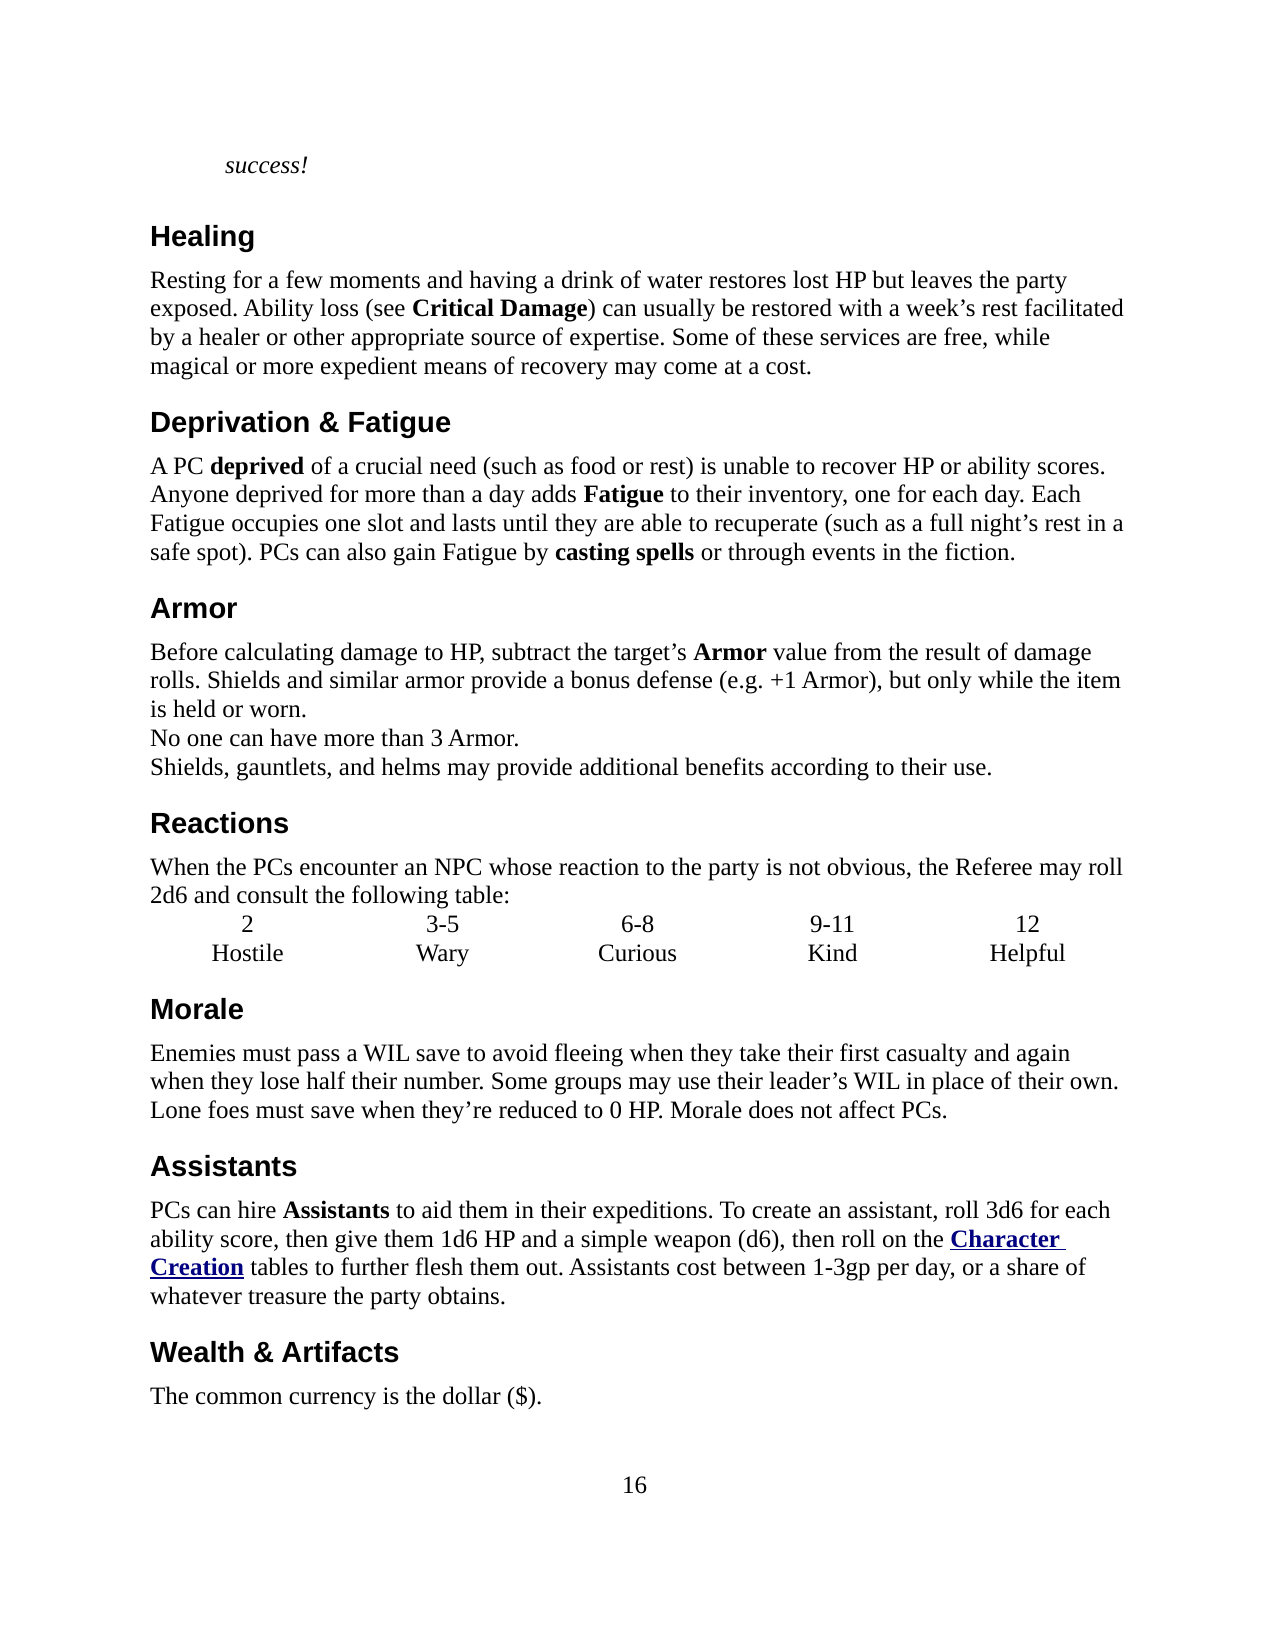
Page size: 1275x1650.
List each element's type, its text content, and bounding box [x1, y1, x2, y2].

table_header 6-8 [540, 909, 735, 938]
table_header 9-11 [735, 909, 930, 938]
subtitle Morale [150, 992, 1125, 1025]
table_cell Hostile [150, 938, 345, 967]
text The common currency is the dollar ($). [150, 1381, 1125, 1410]
text Enemies must pass a WIL save to avoid fleeing when they take their first casualty and again when they lose half their number. Some groups may use their leader’s WIL in place of their own. Lone foes must save when they’re reduced to 0 HP. Morale does not affect PCs. [150, 1038, 1125, 1124]
text Before calculating damage to HP, subtract the target’s Armor value from the result of damage rolls. Shields and similar armor provide a bonus defense (e.g. +1 Armor), but only while the item is held or worn. No one can have more than 3 Armor. Shields, gauntlets, and helms may provide additional benefits according to their use. [150, 637, 1125, 781]
text A PC deprived of a crucial need (such as food or rest) is unable to recover HP or ability scores. Anyone deprived for more than a day adds Fatigue to their inventory, one for each day. Each Fatigue occupies one slot and lasts until they are able to recuperate (such as a full night’s rest in a safe spot). PCs can also gain Fatigue by casting spells or through events in the fiction. [150, 451, 1125, 566]
subtitle Healing [150, 219, 1125, 252]
text Resting for a few moments and having a drink of water restores lost HP but leaves the party exposed. Ability loss (see Critical Damage) can usually be restored with a week’s rest facilitated by a healer or other appropriate source of expertise. Some of these services are free, while magical or more expedient means of recovery may come at a cost. [150, 265, 1125, 380]
table_header 2 [150, 909, 345, 938]
text success! [225, 150, 1125, 179]
subtitle Assistants [150, 1149, 1125, 1182]
text PCs can hire Assistants to aid them in their expeditions. To create an assistant, roll 3d6 for each ability score, then give them 1d6 HP and a simple weapon (d6), then roll on the Character Creation tables to further flesh them out. Assistants cost between 1-3gp per day, or a share of whatever treasure the party obtains. [150, 1195, 1125, 1310]
table_header 3-5 [345, 909, 540, 938]
table_header 12 [930, 909, 1125, 938]
text When the PCs encounter an NPC whose reaction to the party is not obvious, the Referee may roll 2d6 and consult the following table: [150, 852, 1125, 909]
table_cell Wary [345, 938, 540, 967]
table_cell Helpful [930, 938, 1125, 967]
subtitle Armor [150, 591, 1125, 624]
table_cell Kind [735, 938, 930, 967]
subtitle Deprivation & Fatigue [150, 405, 1125, 438]
table_cell Curious [540, 938, 735, 967]
subtitle Reactions [150, 806, 1125, 839]
subtitle Wealth & Artifacts [150, 1335, 1125, 1368]
